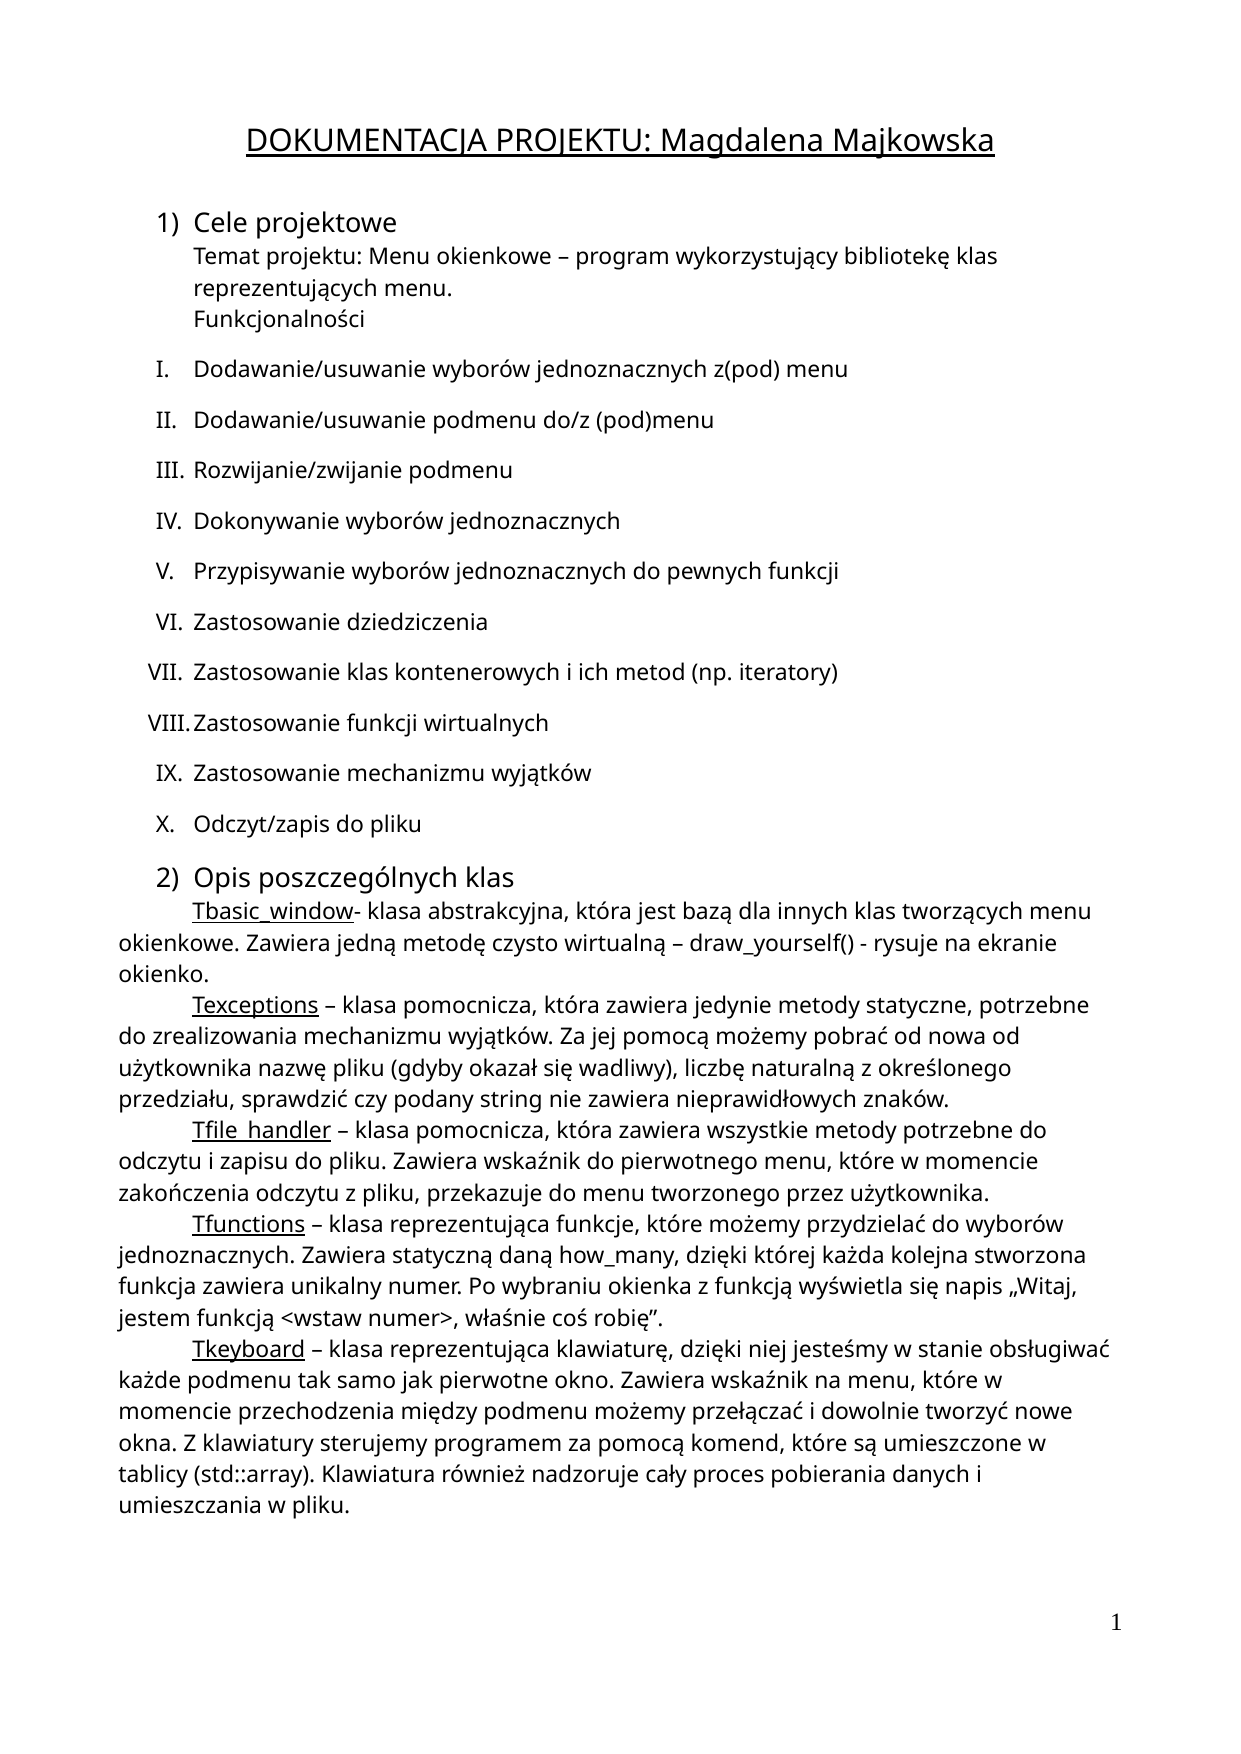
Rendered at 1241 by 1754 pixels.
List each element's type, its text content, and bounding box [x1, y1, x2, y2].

list Dodawanie/usuwanie podmenu do/z (pod)menu [156, 404, 1122, 435]
list Przypisywanie wyborów jednoznacznych do pewnych funkcji [156, 555, 1122, 587]
list Temat projektu: Menu okienkowe – program wykorzystujący bibliotekę klas reprezentujących menu. [156, 240, 1122, 303]
list Funkcjonalności [156, 303, 1122, 334]
list Dokonywanie wyborów jednoznacznych [156, 505, 1122, 536]
text DOKUMENTACJA PROJEKTU: Magdalena Majkowska [118, 118, 1122, 161]
list Opis poszczególnych klas [156, 858, 1122, 895]
text Tbasic_window- klasa abstrakcyjna, która jest bazą dla innych klas tworzących menu okienkowe. Zawiera jedną metodę czysto wirtualną – draw_yourself() - rysuje na ekranie okienko. [118, 895, 1122, 989]
list Rozwijanie/zwijanie podmenu [156, 454, 1122, 486]
text Tfunctions – klasa reprezentująca funkcje, które możemy przydzielać do wyborów jednoznacznych. Zawiera statyczną daną how_many, dzięki której każda kolejna stworzona funkcja zawiera unikalny numer. Po wybraniu okienka z funkcją wyświetla się napis „Witaj, jestem funkcją <wstaw numer>, właśnie coś robię”. [118, 1208, 1122, 1333]
text Tkeyboard – klasa reprezentująca klawiaturę, dzięki niej jesteśmy w stanie obsługiwać każde podmenu tak samo jak pierwotne okno. Zawiera wskaźnik na menu, które w momencie przechodzenia między podmenu możemy przełączać i dowolnie tworzyć nowe okna. Z klawiatury sterujemy programem za pomocą komend, które są umieszczone w tablicy (std::array). Klawiatura również nadzoruje cały proces pobierania danych i umieszczania w pliku. [118, 1333, 1122, 1520]
text Tfile_handler – klasa pomocnicza, która zawiera wszystkie metody potrzebne do odczytu i zapisu do pliku. Zawiera wskaźnik do pierwotnego menu, które w momencie zakończenia odczytu z pliku, przekazuje do menu tworzonego przez użytkownika. [118, 1114, 1122, 1208]
list Cele projektowe [156, 203, 1122, 240]
list Odczyt/zapis do pliku [156, 808, 1122, 839]
text Texceptions – klasa pomocnicza, która zawiera jedynie metody statyczne, potrzebne do zrealizowania mechanizmu wyjątków. Za jej pomocą możemy pobrać od nowa od użytkownika nazwę pliku (gdyby okazał się wadliwy), liczbę naturalną z określonego przedziału, sprawdzić czy podany string nie zawiera nieprawidłowych znaków. [118, 989, 1122, 1114]
list Dodawanie/usuwanie wyborów jednoznacznych z(pod) menu [156, 353, 1122, 384]
list Zastosowanie dziedziczenia [156, 606, 1122, 637]
list Zastosowanie mechanizmu wyjątków [156, 757, 1122, 789]
list Zastosowanie funkcji wirtualnych [148, 707, 1122, 738]
list Zastosowanie klas kontenerowych i ich metod (np. iteratory) [148, 656, 1122, 688]
